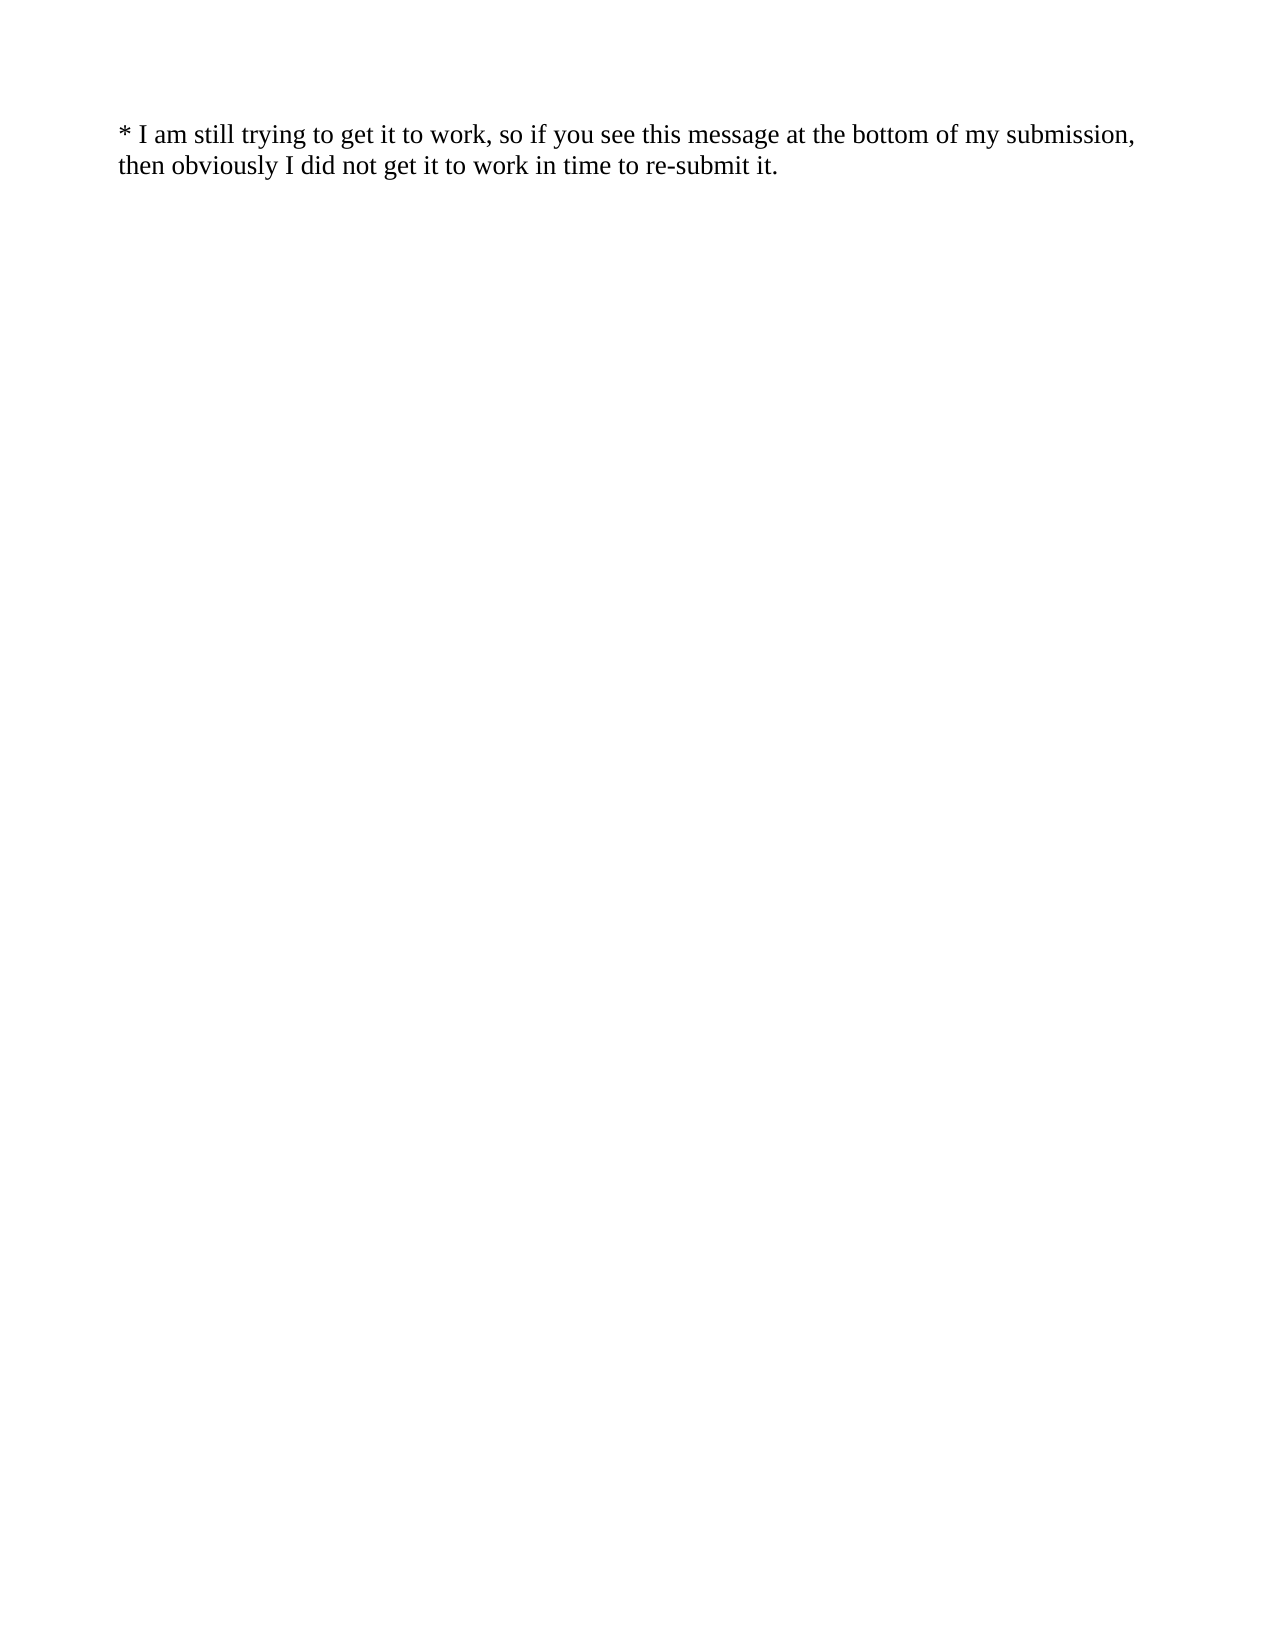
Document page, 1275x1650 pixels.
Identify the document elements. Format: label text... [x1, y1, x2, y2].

text * I am still trying to get it to work, so if you see this message at the bottom of my submission, then obviously I did not get it to work in time to re-submit it. [118, 118, 1157, 180]
